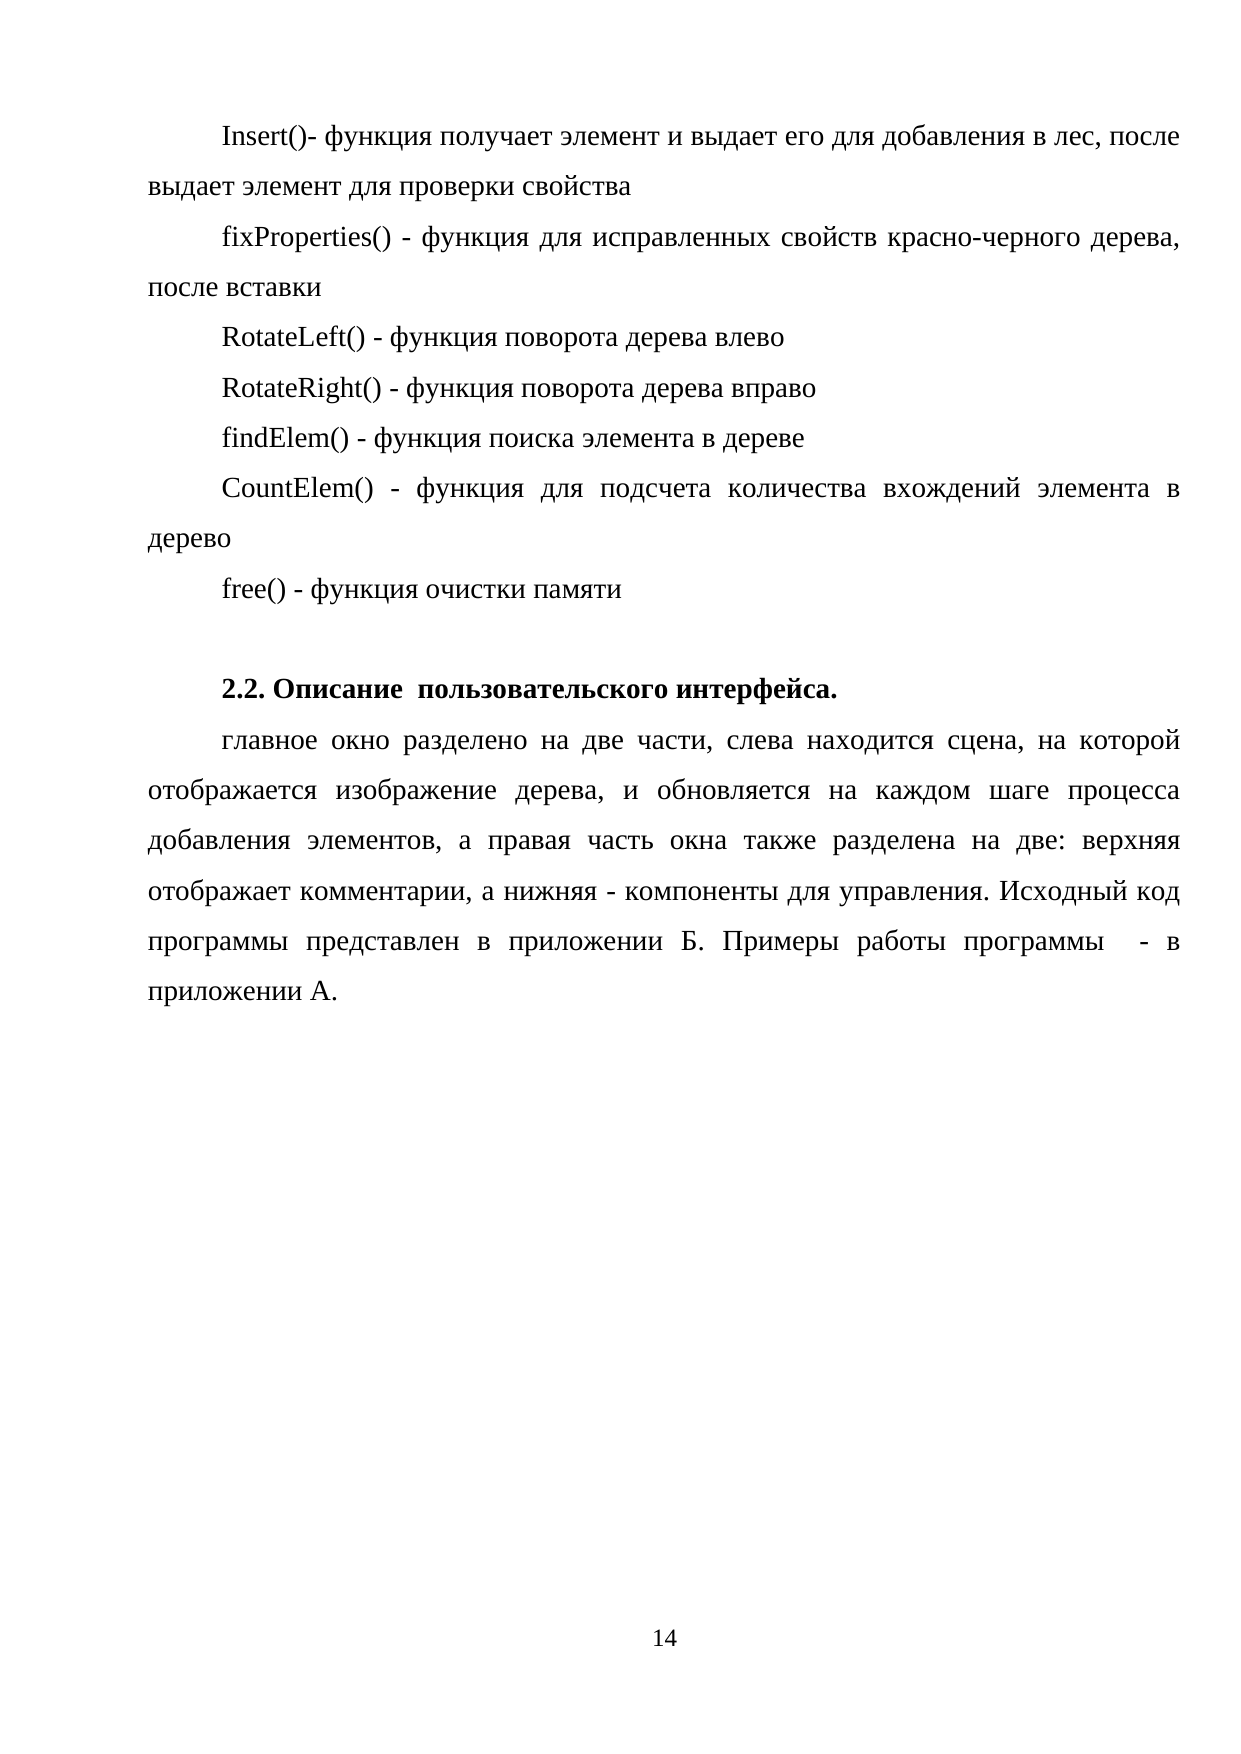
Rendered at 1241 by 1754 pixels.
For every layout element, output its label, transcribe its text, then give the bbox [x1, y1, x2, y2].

text fixProperties() - функция для исправленных свойств красно-черного дерева, после вставки [148, 219, 1181, 303]
text free() - функция очистки памяти [148, 571, 1181, 604]
text Insert()- функция получает элемент и выдает его для добавления в лес, после выдает элемент для проверки свойства [148, 118, 1181, 202]
text 2.2. Описание пользовательского интерфейса. [148, 672, 1181, 705]
text CountElem() - функция для подсчета количества вхождений элемента в дерево [148, 470, 1181, 554]
text RotateLeft() - функция поворота дерева влево [148, 319, 1181, 353]
text findElem() - функция поиска элемента в дереве [148, 420, 1181, 453]
text главное окно разделено на две части, слева находится сцена, на которой отображается изображение дерева, и обновляется на каждом шаге процесса добавления элементов, а правая часть окна также разделена на две: верхняя отображает комментарии, а нижняя - компоненты для управления. Исходный код программы представлен в приложении Б. Примеры работы программы - в приложении А. [148, 722, 1181, 1007]
text RotateRight() - функция поворота дерева вправо [148, 370, 1181, 403]
